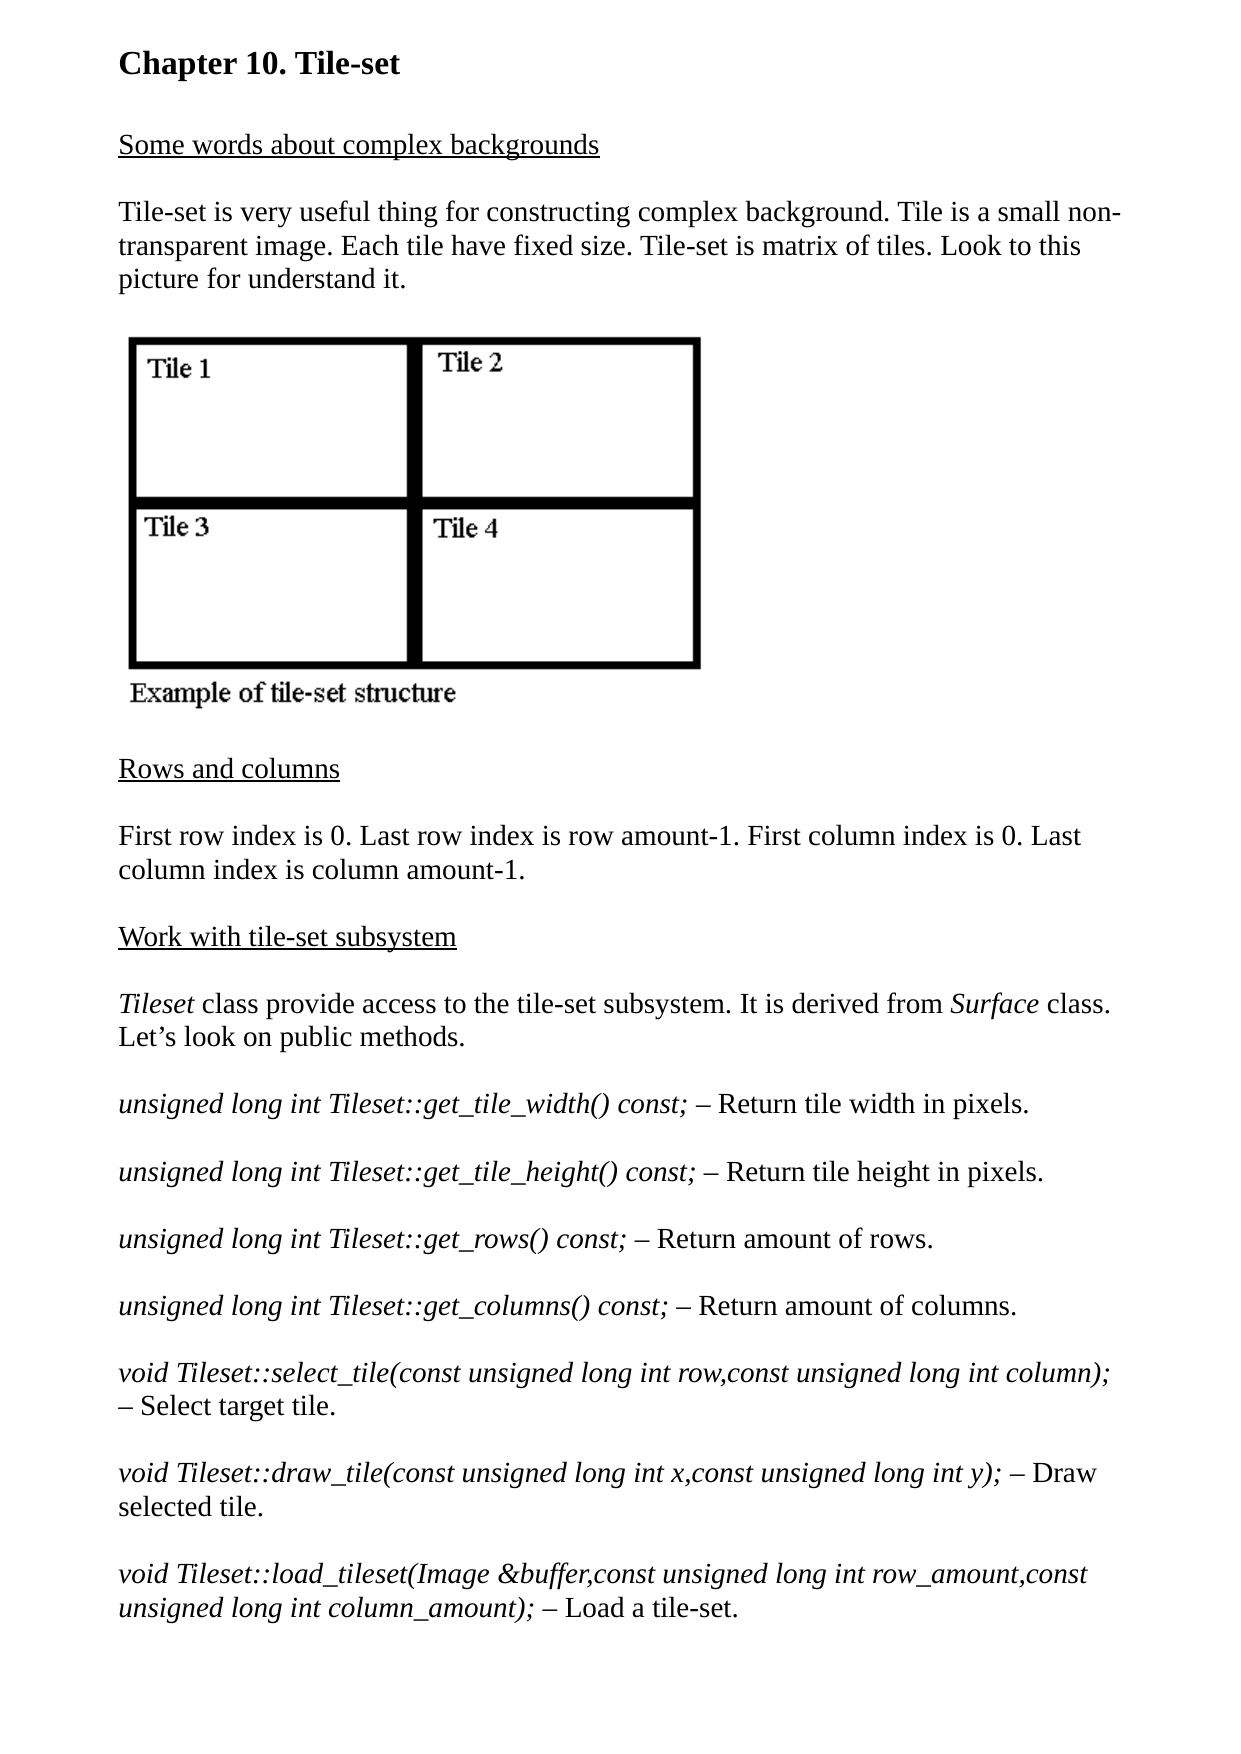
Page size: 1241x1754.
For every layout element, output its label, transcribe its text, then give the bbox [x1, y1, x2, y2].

text void Tileset::select_tile(const unsigned long int row,const unsigned long int column); – Select target tile. [118, 1355, 1122, 1422]
text Tileset class provide access to the tile-set subsystem. It is derived from Surface class. Let’s look on public methods. [118, 986, 1122, 1053]
text Rows and columns [118, 751, 1122, 785]
text void Tileset::draw_tile(const unsigned long int x,const unsigned long int y); – Draw selected tile. [118, 1456, 1122, 1523]
text void Tileset::load_tileset(Image &buffer,const unsigned long int row_amount,const unsigned long int column_amount); – Load a tile-set. [118, 1556, 1122, 1623]
text Work with tile-set subsystem [118, 919, 1122, 952]
text unsigned long int Tileset::get_rows() const; – Return amount of rows. [118, 1221, 1122, 1254]
text Some words about complex backgrounds [118, 127, 1122, 161]
text unsigned long int Tileset::get_tile_width() const; – Return tile width in pixels. [118, 1087, 1122, 1120]
subtitle Chapter 10. Tile-set [118, 43, 1122, 81]
text unsigned long int Tileset::get_tile_height() const; – Return tile height in pixels. [118, 1154, 1122, 1187]
text First row index is 0. Last row index is row amount-1. First column index is 0. Last column index is column amount-1. [118, 818, 1122, 885]
picture [118, 328, 712, 718]
text unsigned long int Tileset::get_columns() const; – Return amount of columns. [118, 1288, 1122, 1321]
text Tile-set is very useful thing for constructing complex background. Tile is a small non-transparent image. Each tile have fixed size. Tile-set is matrix of tiles. Look to this picture for understand it. [118, 194, 1122, 295]
